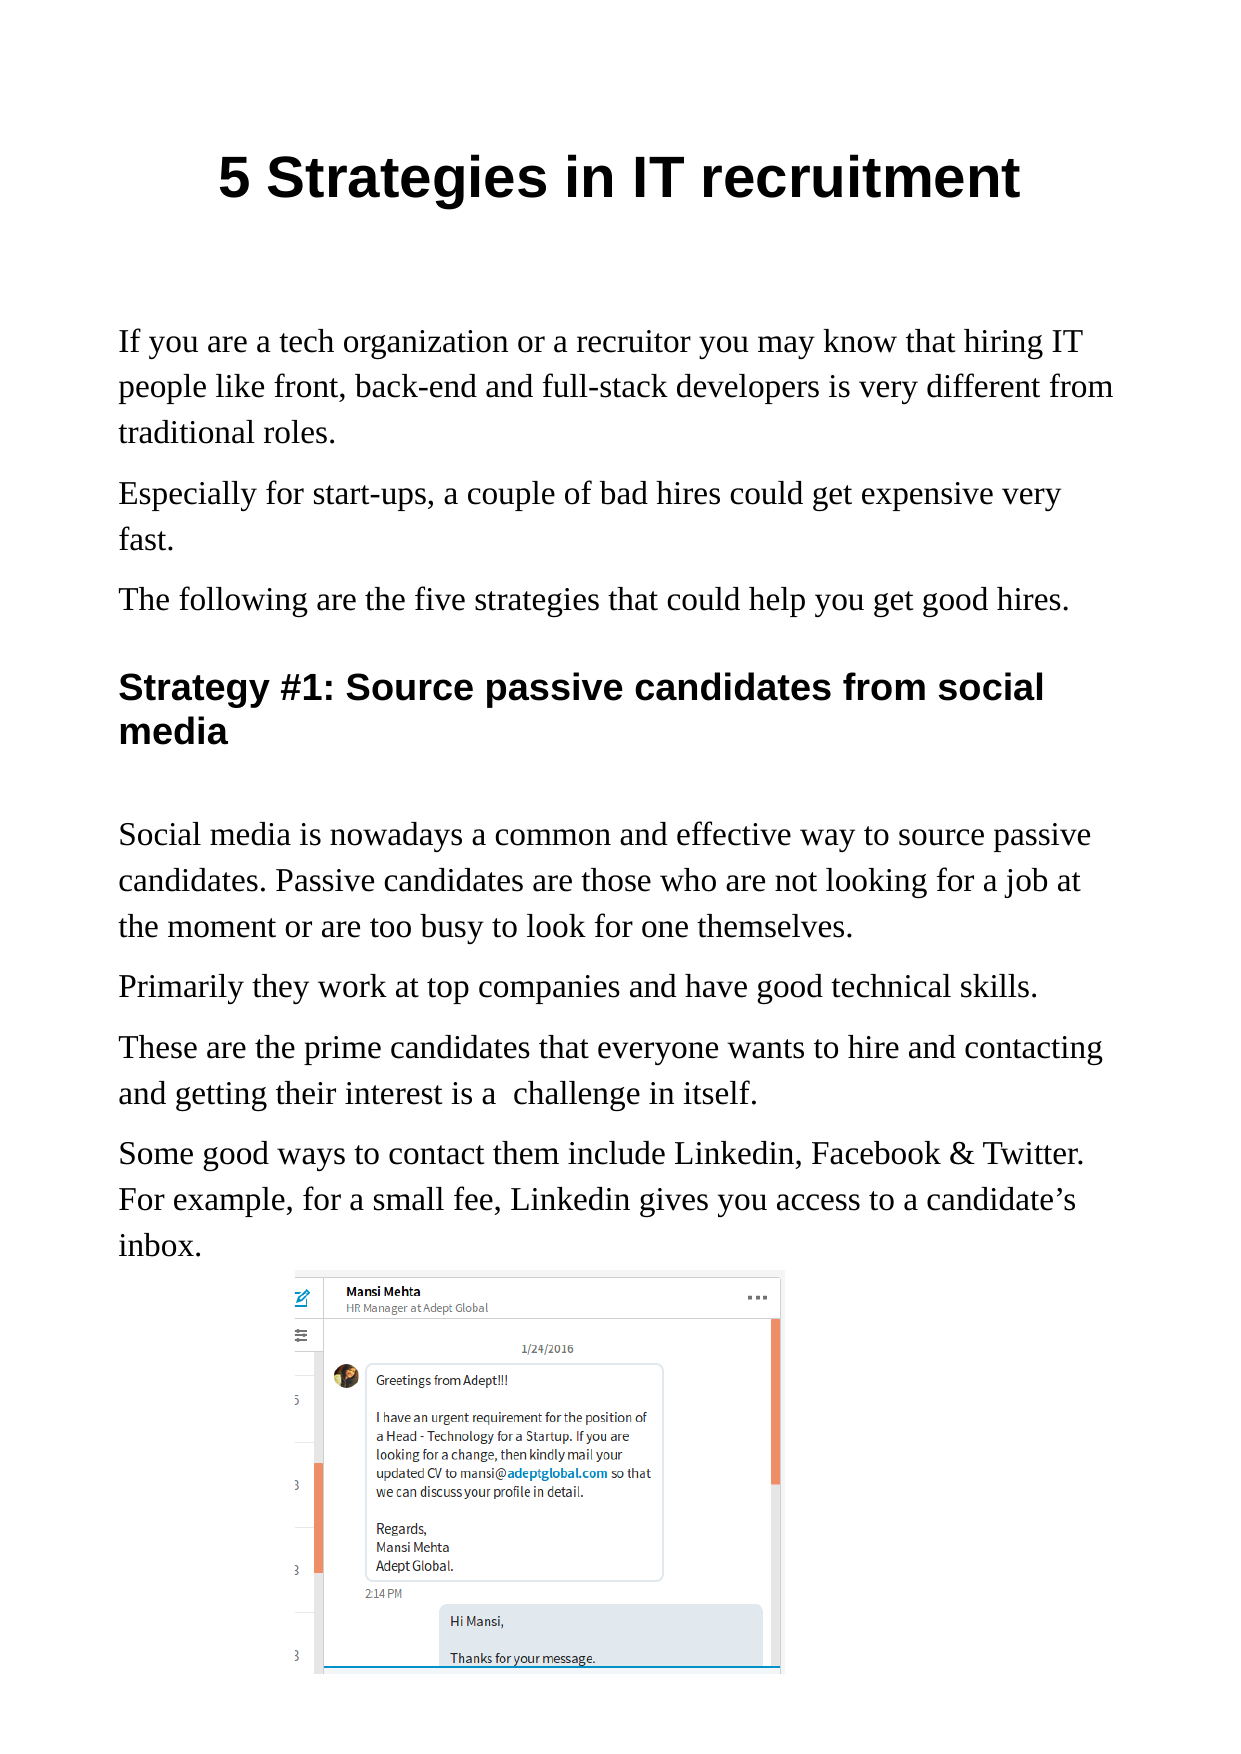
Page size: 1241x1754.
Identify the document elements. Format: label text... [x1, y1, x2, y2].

title 5 Strategies in IT recruitment [118, 143, 1122, 210]
text The following are the five strategies that could help you get good hires. [118, 580, 1122, 618]
text Social media is nowadays a common and effective way to source passive candidates. Passive candidates are those who are not looking for a job at the moment or are too busy to look for one themselves. [118, 814, 1122, 944]
subtitle Strategy #1: Source passive candidates from social media [118, 665, 1122, 752]
text Some good ways to contact them include Linkedin, Facebook & Twitter. For example, for a small fee, Linkedin gives you access to a candidate’s inbox. [118, 1133, 1122, 1264]
text Especially for start-ups, a couple of bad hires could get expensive very fast. [118, 473, 1122, 557]
text If you are a tech organization or a recruitor you may know that hiring IT people like front, back-end and full-stack developers is very different from traditional roles. [118, 321, 1122, 451]
picture [294, 1295, 305, 1304]
picture [294, 1270, 786, 1674]
text Primarily they work at top companies and have good technical skills. [118, 966, 1122, 1005]
text These are the prime candidates that everyone wants to hire and contacting and getting their interest is a challenge in itself. [118, 1027, 1122, 1111]
